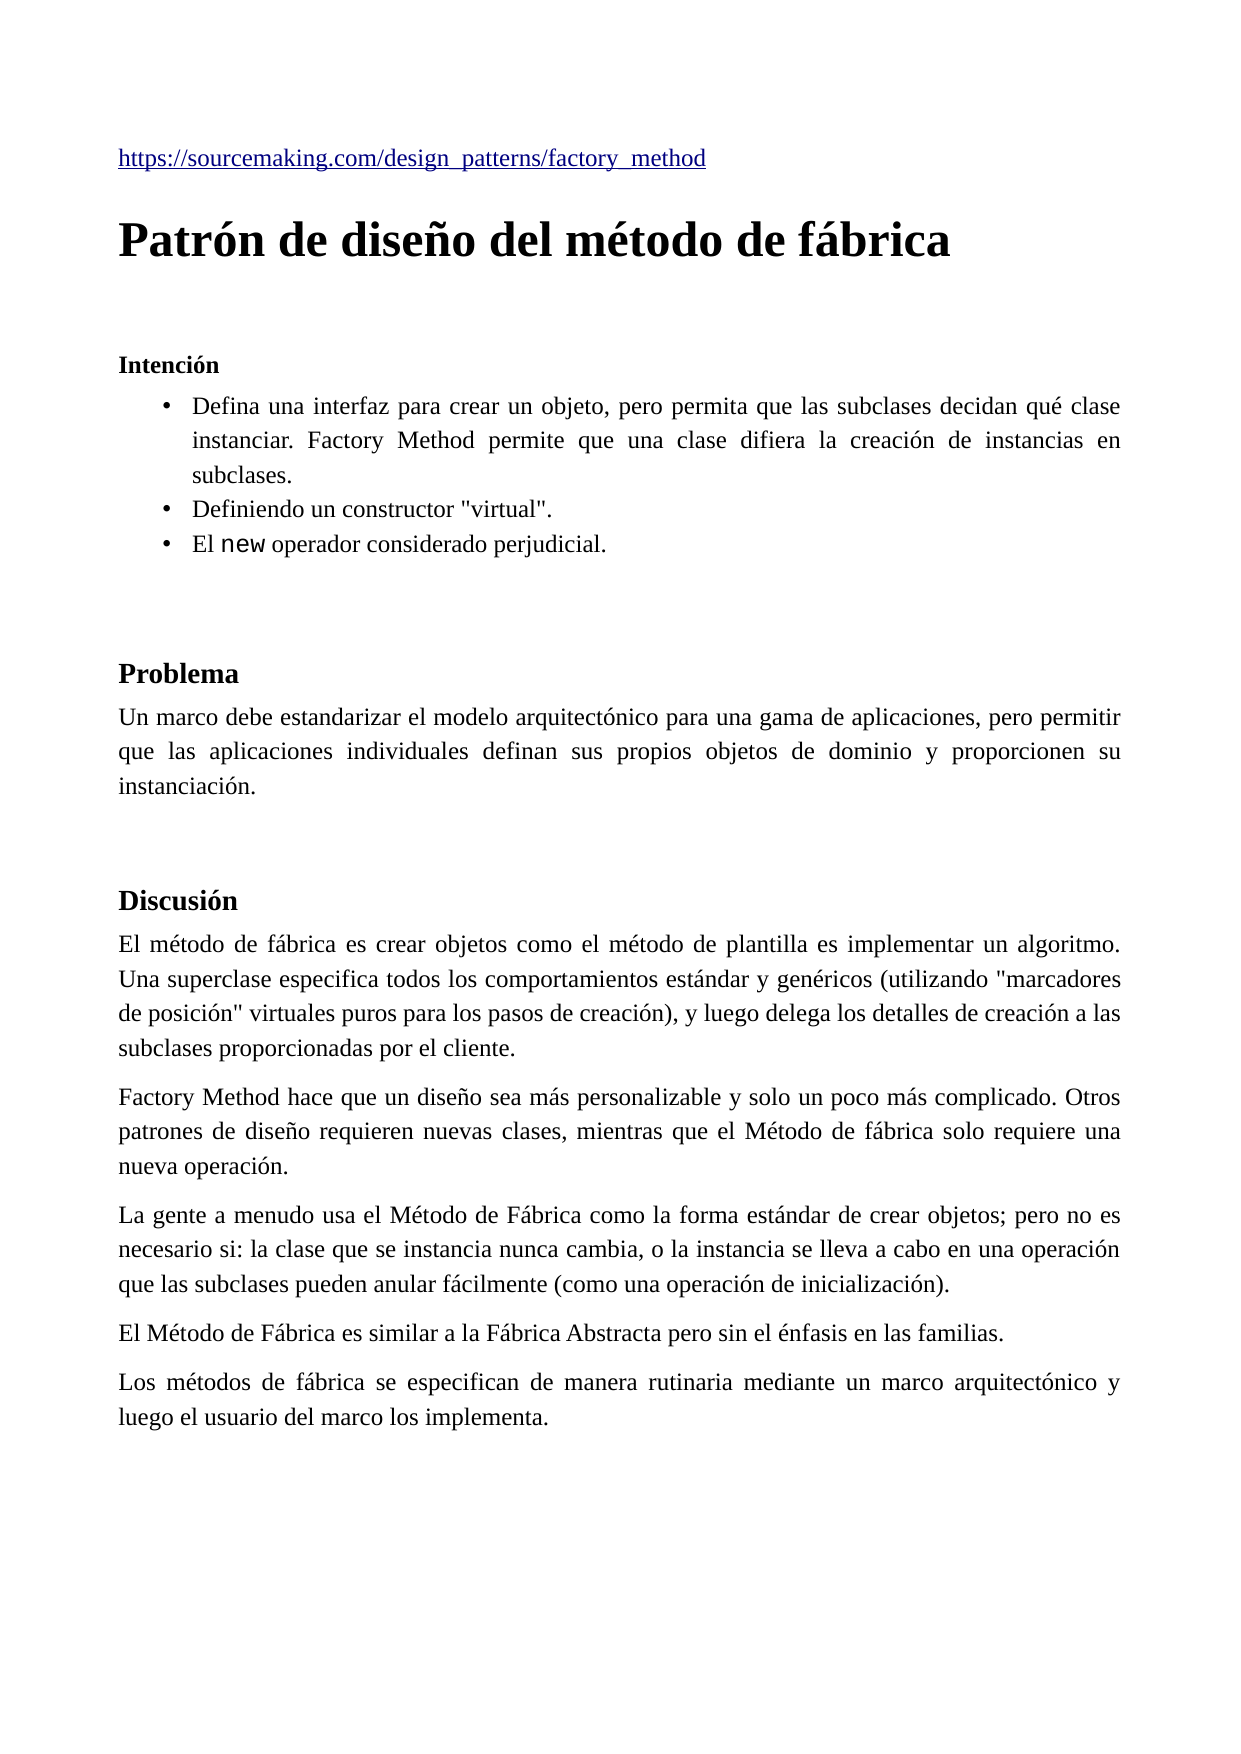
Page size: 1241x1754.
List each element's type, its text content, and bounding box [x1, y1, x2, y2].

list Defina una interfaz para crear un objeto, pero permita que las subclases decidan qué clase instanciar. Factory Method permite que una clase difiera la creación de instancias en subclases. [162, 391, 1122, 489]
subtitle Problema [118, 656, 1122, 689]
text La gente a menudo usa el Método de Fábrica como la forma estándar de crear objetos; pero no es necesario si: la clase que se instancia nunca cambia, o la instancia se lleva a cabo en una operación que las subclases pueden anular fácilmente (como una operación de inicialización). [118, 1200, 1122, 1298]
list El new operador considerado perjudicial. [162, 529, 1122, 560]
text El Método de Fábrica es similar a la Fábrica Abstracta pero sin el énfasis en las familias. [118, 1318, 1122, 1347]
subtitle Intención [118, 350, 1122, 378]
subtitle Discusión [118, 883, 1122, 917]
list Definiendo un constructor "virtual". [162, 494, 1122, 523]
text Factory Method hace que un diseño sea más personalizable y solo un poco más complicado. Otros patrones de diseño requieren nuevas clases, mientras que el Método de fábrica solo requiere una nueva operación. [118, 1082, 1122, 1180]
subtitle Patrón de diseño del método de fábrica [118, 209, 1122, 267]
subtitle https://sourcemaking.com/design_patterns/factory_method [118, 143, 1122, 172]
text El método de fábrica es crear objetos como el método de plantilla es implementar un algoritmo. Una superclase especifica todos los comportamientos estándar y genéricos (utilizando "marcadores de posición" virtuales puros para los pasos de creación), y luego delega los detalles de creación a las subclases proporcionadas por el cliente. [118, 929, 1122, 1062]
text Un marco debe estandarizar el modelo arquitectónico para una gama de aplicaciones, pero permitir que las aplicaciones individuales definan sus propios objetos de dominio y proporcionen su instanciación. [118, 702, 1122, 799]
text Los métodos de fábrica se especifican de manera rutinaria mediante un marco arquitectónico y luego el usuario del marco los implementa. [118, 1367, 1122, 1430]
